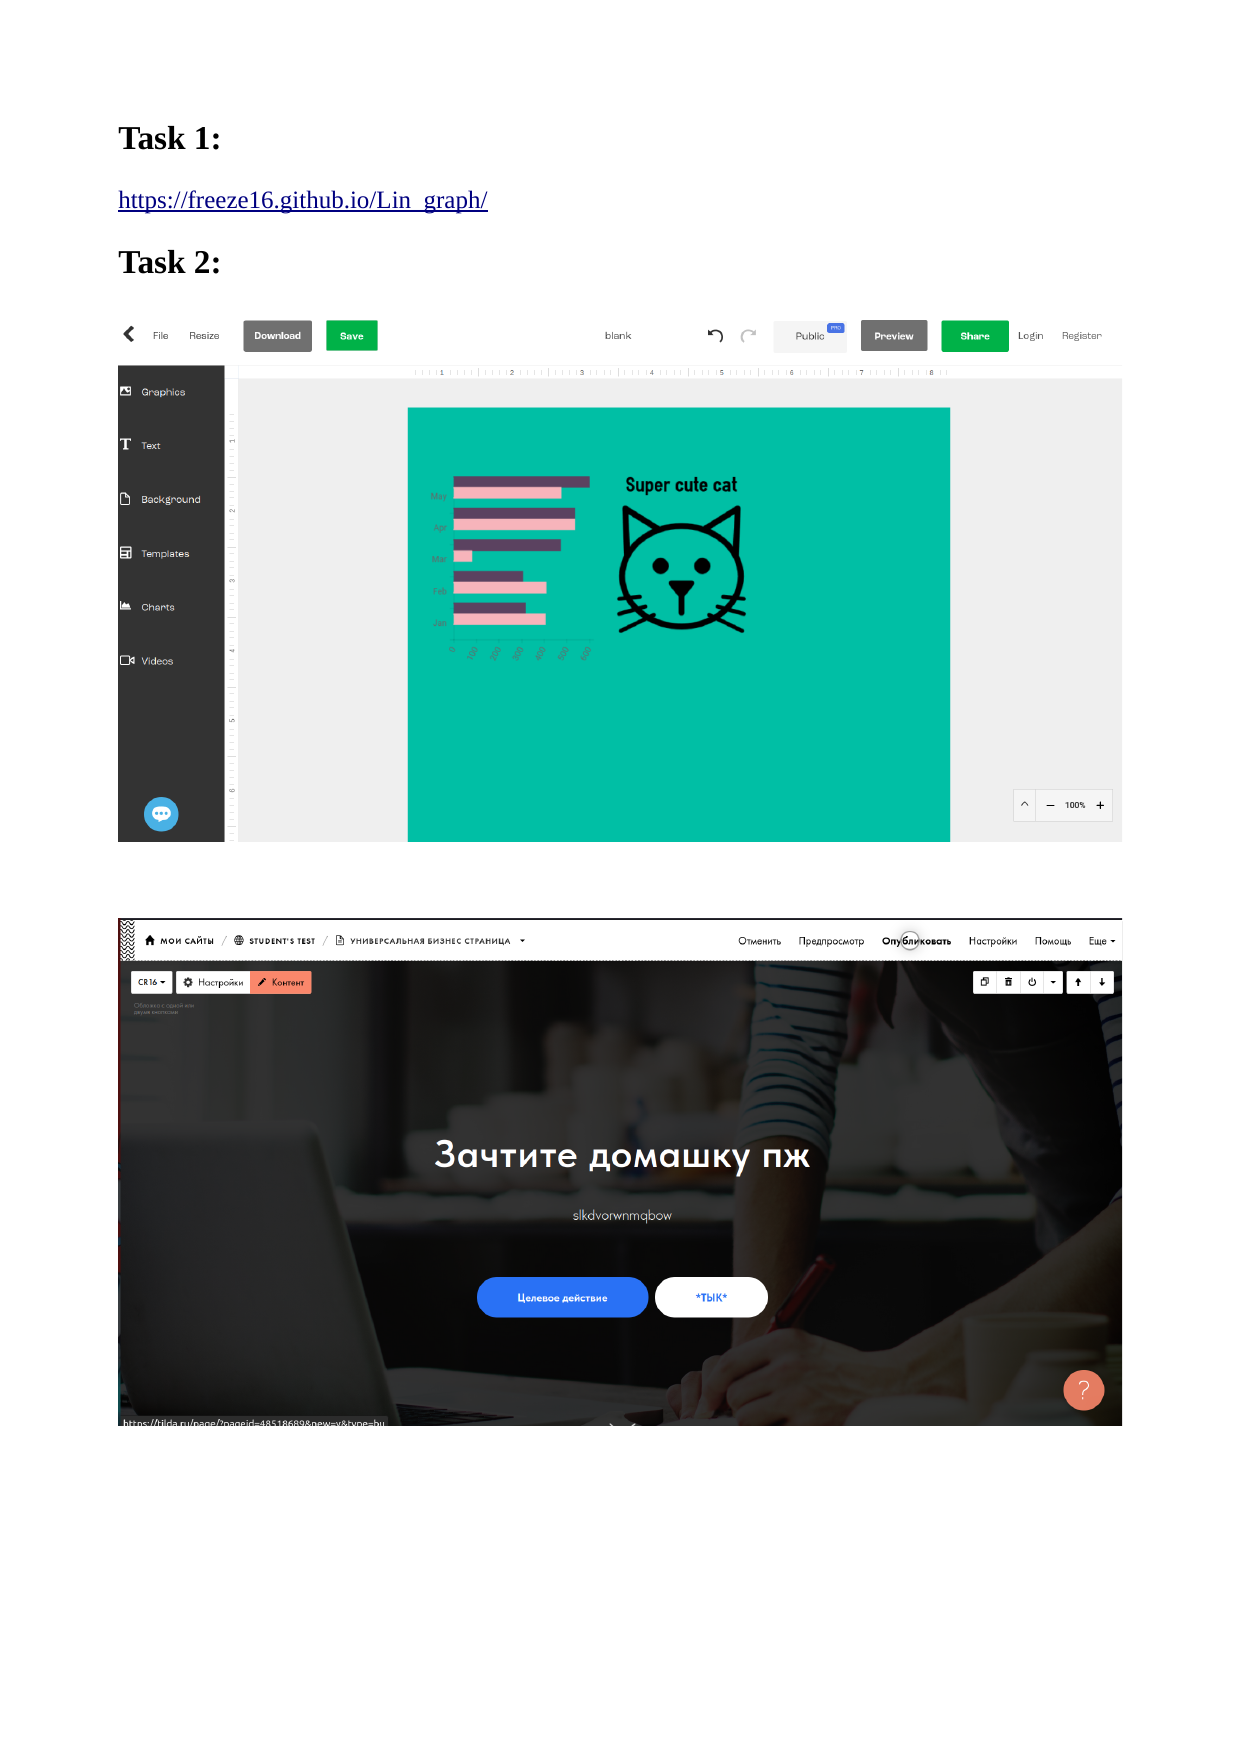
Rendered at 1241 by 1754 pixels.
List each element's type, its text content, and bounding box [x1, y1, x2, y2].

picture [118, 918, 1123, 1426]
picture [118, 319, 1123, 842]
text https://freeze16.github.io/Lin_graph/ [118, 185, 1122, 214]
text Task 1: [118, 118, 1122, 156]
text Task 2: [118, 243, 1122, 281]
